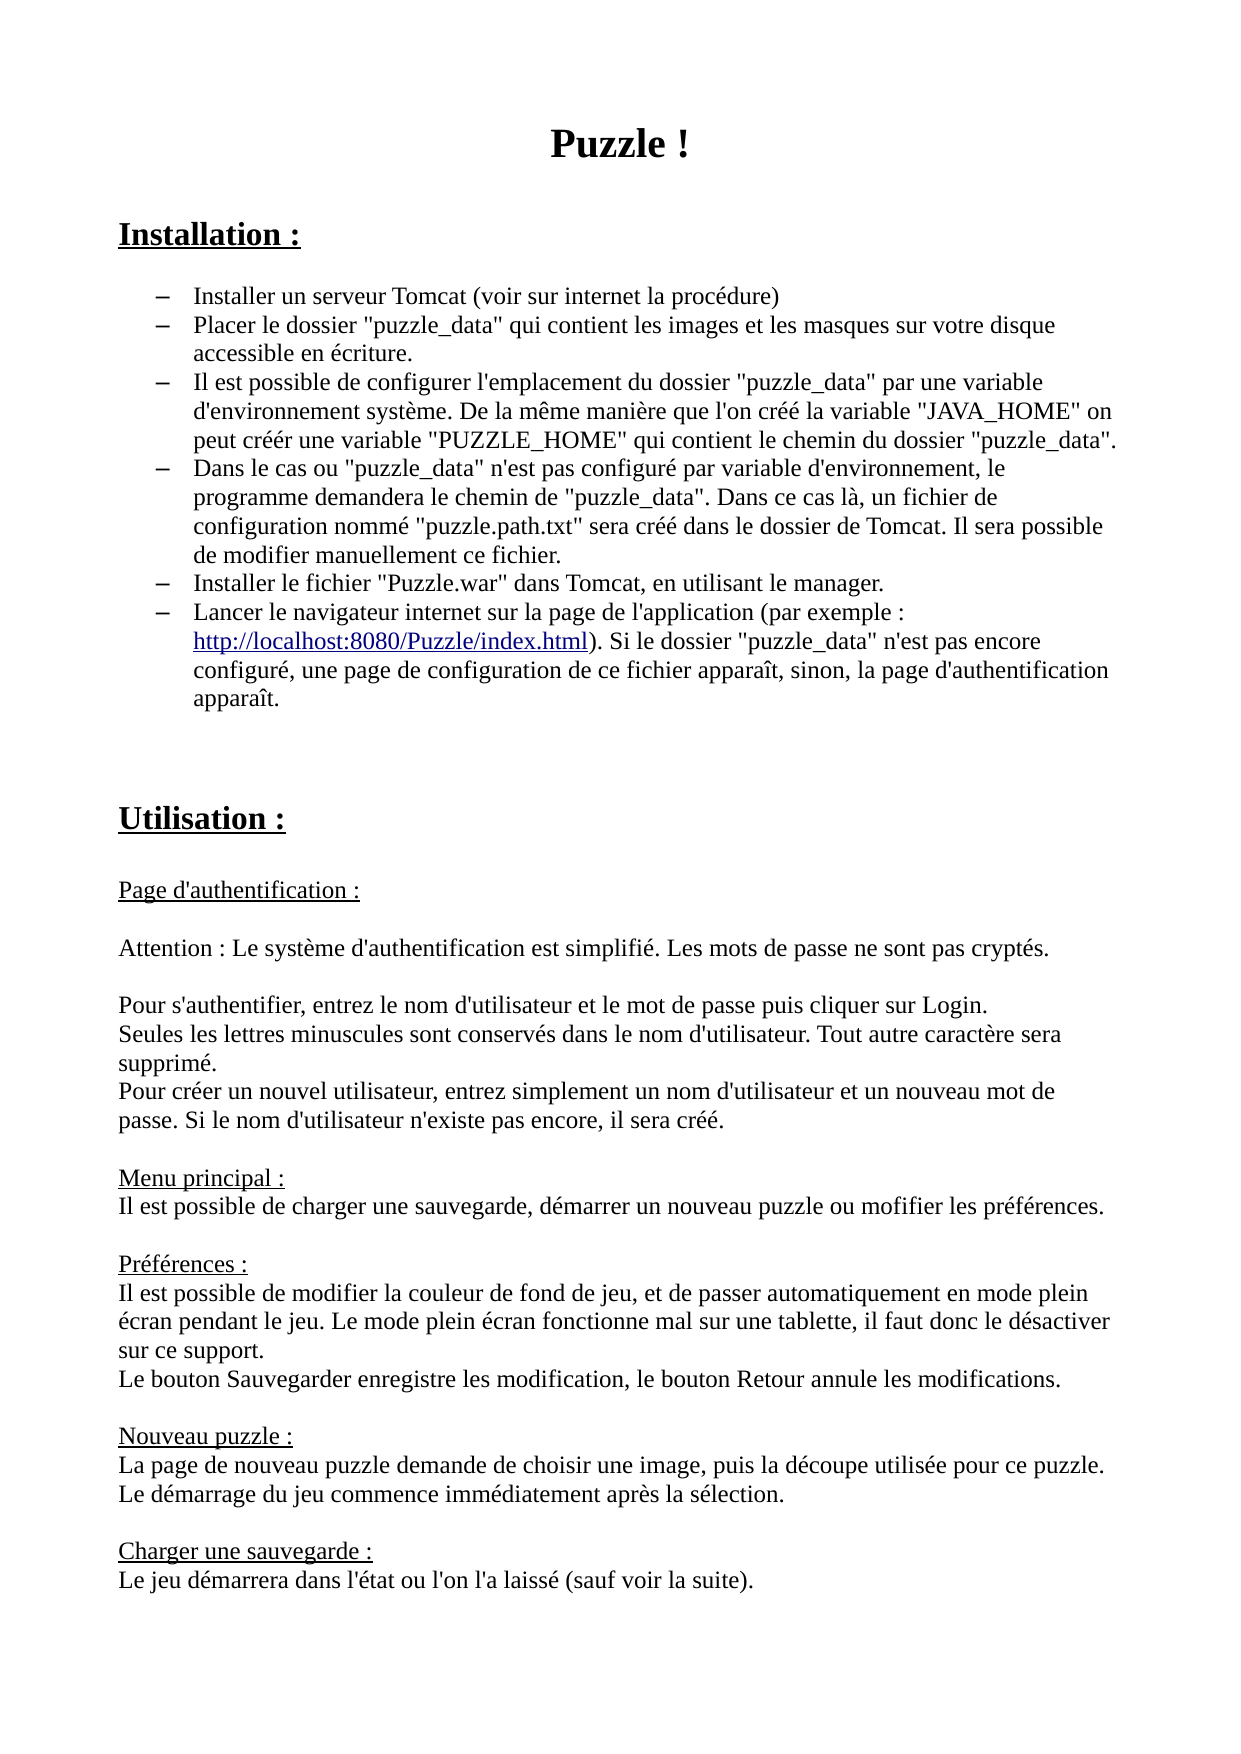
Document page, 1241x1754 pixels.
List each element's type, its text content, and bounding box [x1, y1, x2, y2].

list Il est possible de configurer l'emplacement du dossier "puzzle_data" par une variable d'environnement système. De la même manière que l'on créé la variable "JAVA_HOME" on peut créér une variable "PUZZLE_HOME" qui contient le chemin du dossier "puzzle_data". [156, 367, 1122, 453]
list Dans le cas ou "puzzle_data" n'est pas configuré par variable d'environnement, le programme demandera le chemin de "puzzle_data". Dans ce cas là, un fichier de configuration nommé "puzzle.path.txt" sera créé dans le dossier de Tomcat. Il sera possible de modifier manuellement ce fichier. [156, 453, 1122, 568]
text Le jeu démarrera dans l'état ou l'on l'a laissé (sauf voir la suite). [118, 1565, 1122, 1594]
text Utilisation : [118, 798, 1122, 837]
list Placer le dossier "puzzle_data" qui contient les images et les masques sur votre disque accessible en écriture. [156, 310, 1122, 367]
text Seules les lettres minuscules sont conservés dans le nom d'utilisateur. Tout autre caractère sera supprimé. [118, 1019, 1122, 1076]
text Puzzle ! [118, 118, 1122, 166]
text Attention : Le système d'authentification est simplifié. Les mots de passe ne sont pas cryptés. [118, 933, 1122, 961]
text Pour créer un nouvel utilisateur, entrez simplement un nom d'utilisateur et un nouveau mot de passe. Si le nom d'utilisateur n'existe pas encore, il sera créé. [118, 1076, 1122, 1134]
list Installer le fichier "Puzzle.war" dans Tomcat, en utilisant le manager. [156, 568, 1122, 597]
text Le démarrage du jeu commence immédiatement après la sélection. [118, 1479, 1122, 1508]
text Installation : [118, 214, 1122, 252]
list Lancer le navigateur internet sur la page de l'application (par exemple : http://localhost:8080/Puzzle/index.html). Si le dossier "puzzle_data" n'est pas encore configuré, une page de configuration de ce fichier apparaît, sinon, la page d'authentification apparaît. [156, 597, 1122, 712]
text Charger une sauvegarde : [118, 1536, 1122, 1565]
text Il est possible de charger une sauvegarde, démarrer un nouveau puzzle ou mofifier les préférences. [118, 1191, 1122, 1220]
text La page de nouveau puzzle demande de choisir une image, puis la découpe utilisée pour ce puzzle. [118, 1450, 1122, 1479]
text Nouveau puzzle : [118, 1421, 1122, 1450]
text Page d'authentification : [118, 875, 1122, 904]
text Préférences : [118, 1249, 1122, 1278]
text Menu principal : [118, 1163, 1122, 1191]
text Il est possible de modifier la couleur de fond de jeu, et de passer automatiquement en mode plein écran pendant le jeu. Le mode plein écran fonctionne mal sur une tablette, il faut donc le désactiver sur ce support. [118, 1278, 1122, 1364]
text Le bouton Sauvegarder enregistre les modification, le bouton Retour annule les modifications. [118, 1364, 1122, 1393]
list Installer un serveur Tomcat (voir sur internet la procédure) [156, 281, 1122, 310]
text Pour s'authentifier, entrez le nom d'utilisateur et le mot de passe puis cliquer sur Login. [118, 990, 1122, 1019]
